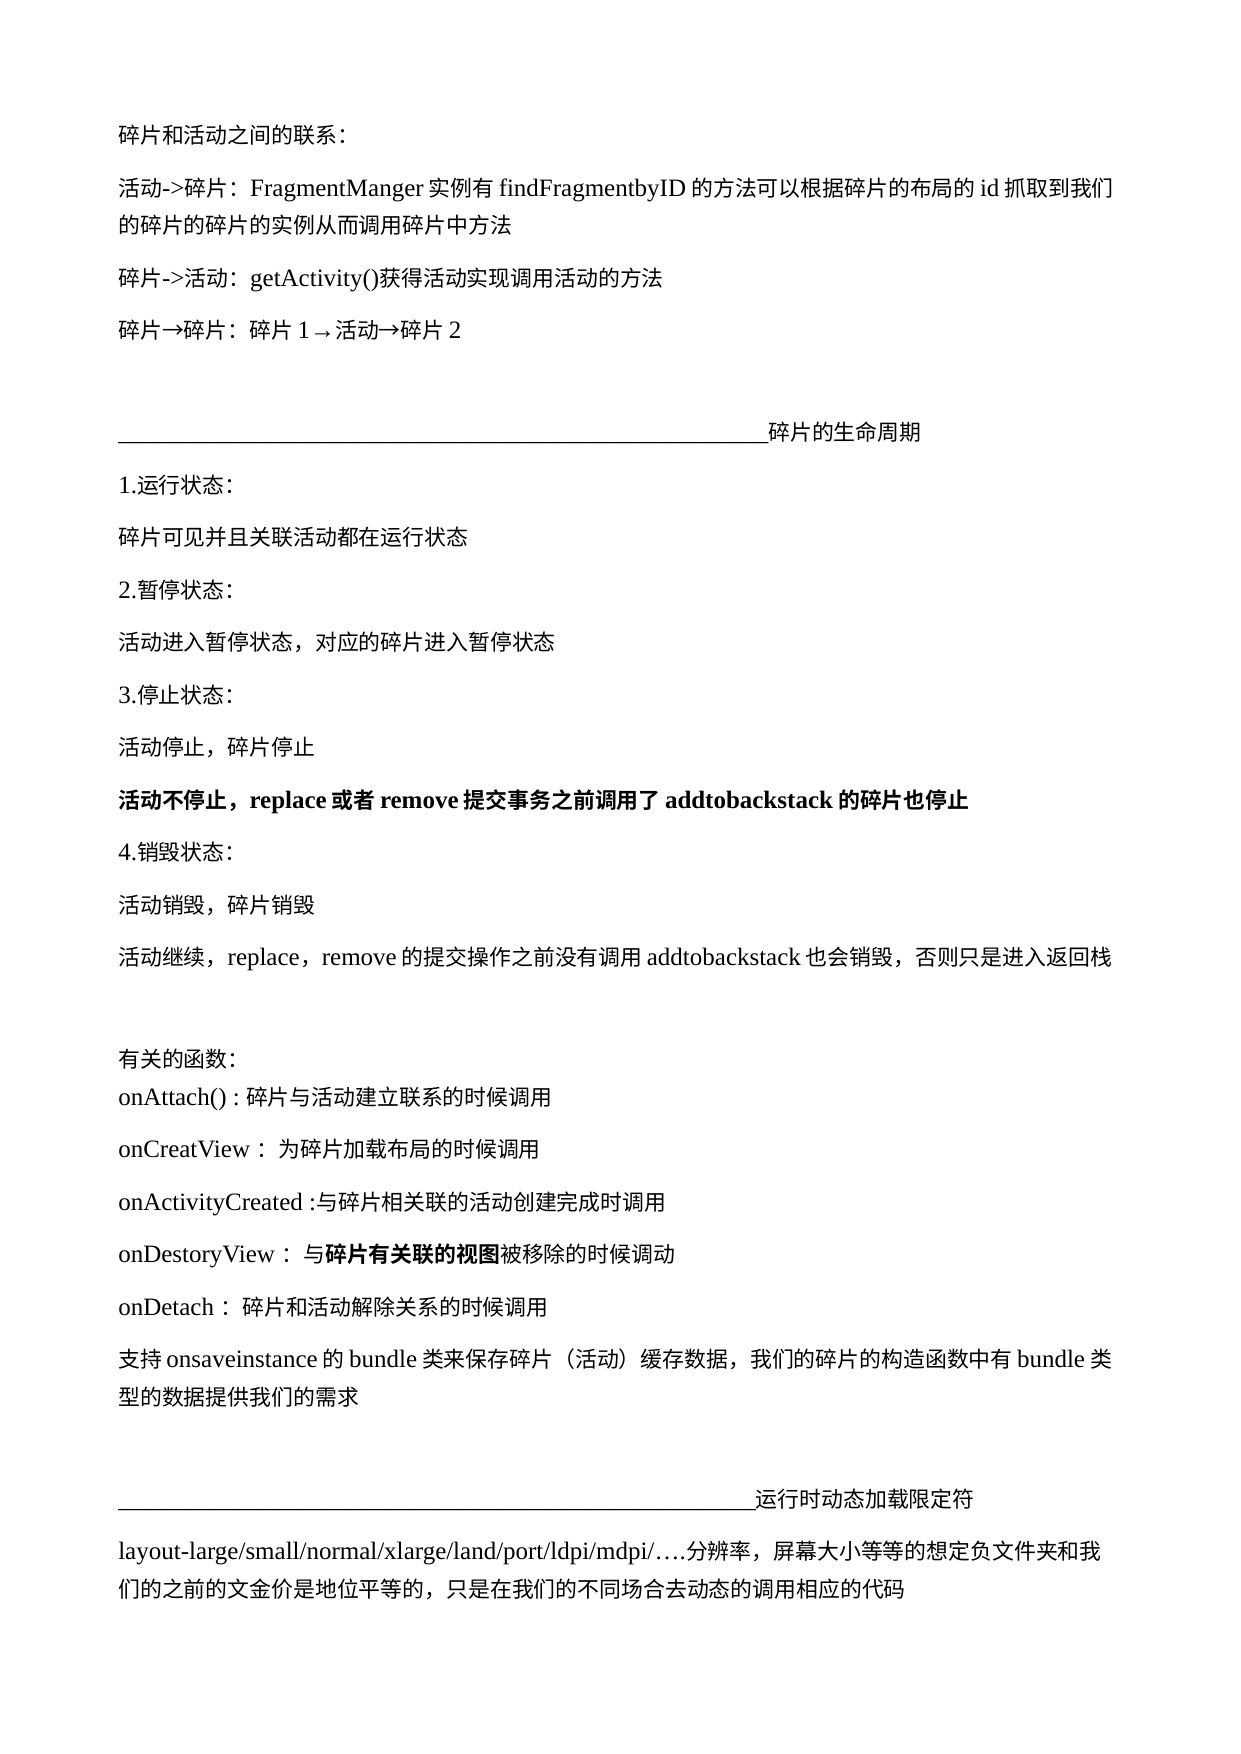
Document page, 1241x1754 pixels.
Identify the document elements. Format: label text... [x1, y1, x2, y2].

text 活动销毁，碎片销毁 [118, 888, 1122, 919]
text onActivityCreated :与碎片相关联的活动创建完成时调用 [118, 1184, 1122, 1216]
text layout-large/small/normal/xlarge/land/port/ldpi/mdpi/….分辨率，屏幕大小等等的想定负文件夹和我们的之前的文金价是地位平等的，只是在我们的不同场合去动态的调用相应的代码 [118, 1534, 1122, 1604]
text 活动停止，碎片停止 [118, 730, 1122, 762]
text ___________________________________________________运行时动态加载限定符 [118, 1482, 1122, 1513]
text 支持onsaveinstance的bundle类来保存碎片（活动）缓存数据，我们的碎片的构造函数中有bundle类型的数据提供我们的需求 [118, 1342, 1122, 1412]
text 活动继续，replace，remove的提交操作之前没有调用addtobackstack也会销毁，否则只是进入返回栈 [118, 940, 1122, 972]
text 碎片→碎片：碎片1→活动→碎片2 [118, 313, 1122, 345]
text 活动进入暂停状态，对应的碎片进入暂停状态 [118, 625, 1122, 657]
text 2.暂停状态： [118, 573, 1122, 604]
text onDestoryView ：与碎片有关联的视图被移除的时候调动 [118, 1237, 1122, 1269]
text 碎片->活动：getActivity()获得活动实现调用活动的方法 [118, 261, 1122, 293]
text onDetach ：碎片和活动解除关系的时候调用 [118, 1289, 1122, 1321]
text 1.运行状态： [118, 468, 1122, 499]
text 4.销毁状态： [118, 835, 1122, 867]
text 活动不停止，replace或者remove提交事务之前调用了addtobackstack的碎片也停止 [118, 783, 1122, 814]
text 3.停止状态： [118, 678, 1122, 709]
text 碎片和活动之间的联系： [118, 118, 1122, 150]
text ____________________________________________________碎片的生命周期 [118, 415, 1122, 447]
text 碎片可见并且关联活动都在运行状态 [118, 520, 1122, 552]
text 活动->碎片：FragmentManger实例有findFragmentbyID的方法可以根据碎片的布局的id抓取到我们的碎片的碎片的实例从而调用碎片中方法 [118, 171, 1122, 240]
text onCreatView ：为碎片加载布局的时候调用 [118, 1132, 1122, 1164]
text 有关的函数： onAttach() : 碎片与活动建立联系的时候调用 [118, 1042, 1122, 1111]
